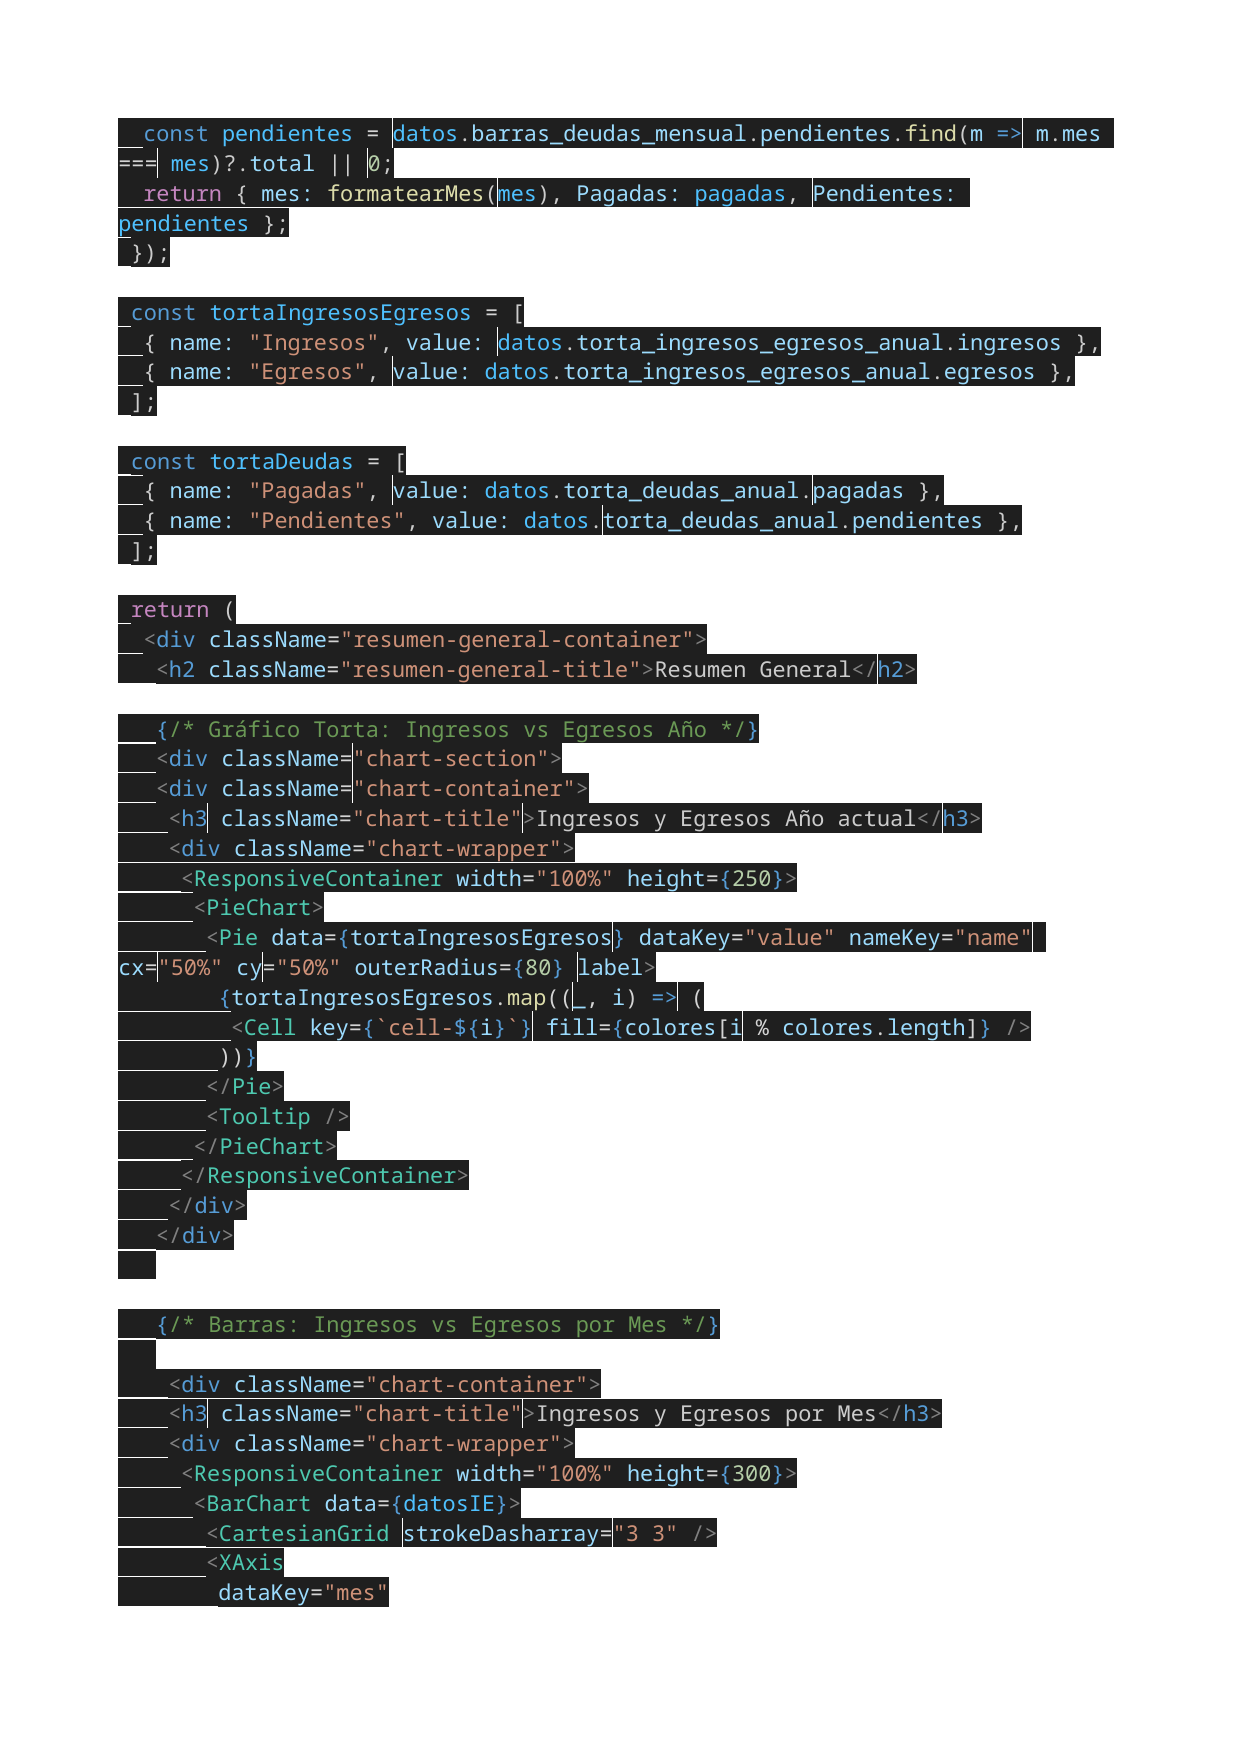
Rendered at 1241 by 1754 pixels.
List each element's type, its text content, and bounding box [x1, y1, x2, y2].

text <ResponsiveContainer width="100%" height={300}> [118, 1458, 1122, 1488]
text ]; [118, 535, 1122, 565]
text ))} [118, 1041, 1122, 1071]
text { name: "Egresos", value: datos.torta_ingresos_egresos_anual.egresos }, [118, 356, 1122, 386]
text <div className="chart-wrapper"> [118, 1428, 1122, 1458]
text <div className="chart-container"> [118, 1369, 1122, 1398]
text <h3 className="chart-title">Ingresos y Egresos por Mes</h3> [118, 1398, 1122, 1428]
text ]; [118, 386, 1122, 416]
text <Pie data={tortaIngresosEgresos} dataKey="value" nameKey="name" cx="50%" cy="50%" outerRadius={80} label> [118, 922, 1122, 982]
text </PieChart> [118, 1131, 1122, 1160]
text {/* Gráfico Torta: Ingresos vs Egresos Año */} [118, 713, 1122, 743]
text </div> [118, 1190, 1122, 1220]
text return ( [118, 594, 1122, 624]
text <Tooltip /> [118, 1101, 1122, 1131]
text { name: "Pagadas", value: datos.torta_deudas_anual.pagadas }, [118, 475, 1122, 505]
text const tortaDeudas = [ [118, 446, 1122, 475]
text <PieChart> [118, 892, 1122, 922]
text </ResponsiveContainer> [118, 1160, 1122, 1190]
text {/* Barras: Ingresos vs Egresos por Mes */} [118, 1309, 1122, 1339]
text <div className="resumen-general-container"> [118, 624, 1122, 654]
text <CartesianGrid strokeDasharray="3 3" /> [118, 1518, 1122, 1547]
text { name: "Ingresos", value: datos.torta_ingresos_egresos_anual.ingresos }, [118, 327, 1122, 356]
text <Cell key={`cell-${i}`} fill={colores[i % colores.length]} /> [118, 1011, 1122, 1041]
text </Pie> [118, 1071, 1122, 1101]
text <h3 className="chart-title">Ingresos y Egresos Año actual</h3> [118, 803, 1122, 833]
text <ResponsiveContainer width="100%" height={250}> [118, 862, 1122, 892]
text <div className="chart-wrapper"> [118, 833, 1122, 862]
text }); [118, 237, 1122, 267]
text return { mes: formatearMes(mes), Pagadas: pagadas, Pendientes: pendientes }; [118, 178, 1122, 237]
text <h2 className="resumen-general-title">Resumen General</h2> [118, 654, 1122, 684]
text <BarChart data={datosIE}> [118, 1488, 1122, 1518]
text {tortaIngresosEgresos.map((_, i) => ( [118, 982, 1122, 1011]
text const pendientes = datos.barras_deudas_mensual.pendientes.find(m => m.mes === mes)?.total || 0; [118, 118, 1122, 178]
text <div className="chart-container"> [118, 773, 1122, 803]
text </div> [118, 1220, 1122, 1250]
text dataKey="mes" [118, 1577, 1122, 1607]
text <div className="chart-section"> [118, 743, 1122, 773]
text <XAxis [118, 1547, 1122, 1577]
text { name: "Pendientes", value: datos.torta_deudas_anual.pendientes }, [118, 505, 1122, 535]
text const tortaIngresosEgresos = [ [118, 297, 1122, 327]
